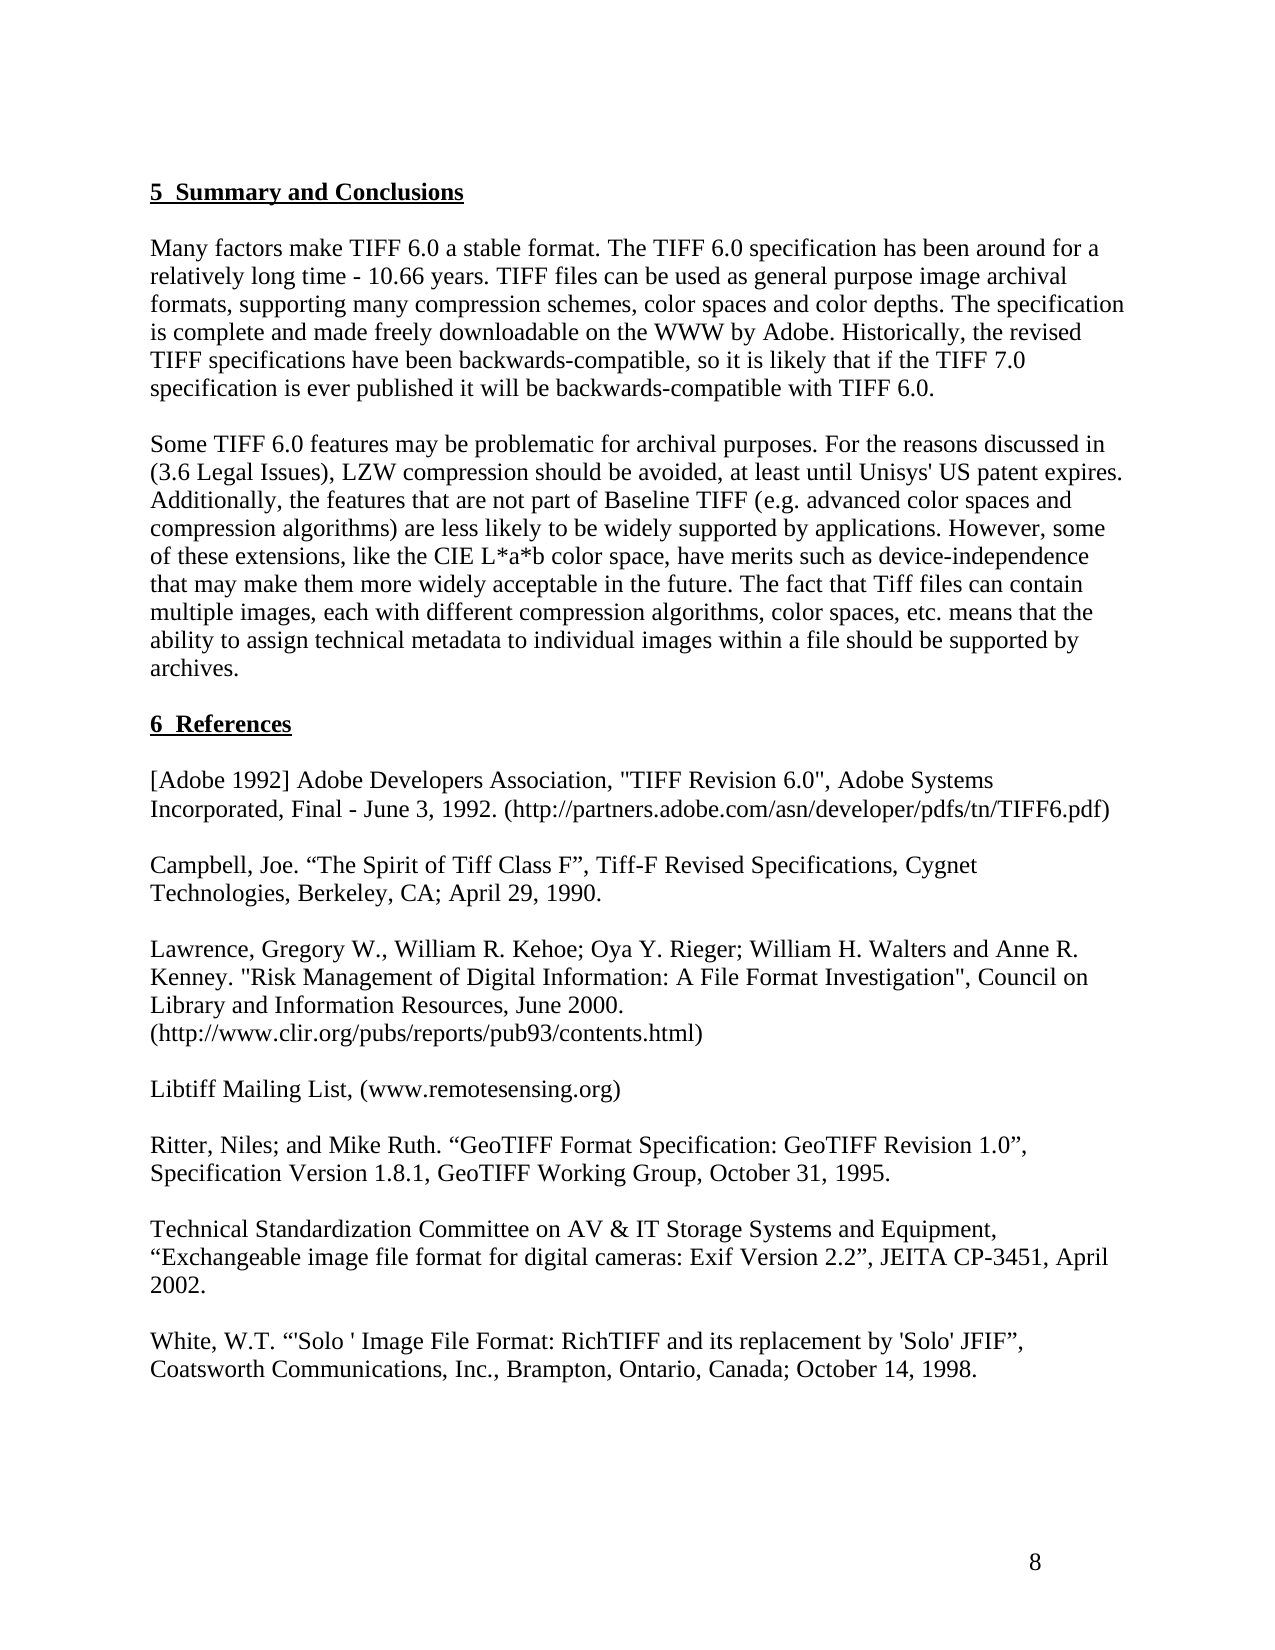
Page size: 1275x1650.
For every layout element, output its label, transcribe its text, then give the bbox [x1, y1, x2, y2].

text White, W.T. “'Solo ' Image File Format: RichTIFF and its replacement by 'Solo' JFIF”, Coatsworth Communications, Inc., Brampton, Ontario, Canada; October 14, 1998. [150, 1327, 1125, 1383]
text Campbell, Joe. “The Spirit of Tiff Class F”, Tiff-F Revised Specifications, Cygnet Technologies, Berkeley, CA; April 29, 1990. [150, 851, 1125, 907]
text Many factors make TIFF 6.0 a stable format. The TIFF 6.0 specification has been around for a relatively long time - 10.66 years. TIFF files can be used as general purpose image archival formats, supporting many compression schemes, color spaces and color depths. The specification is complete and made freely downloadable on the WWW by Adobe. Historically, the revised TIFF specifications have been backwards-compatible, so it is likely that if the TIFF 7.0 specification is ever published it will be backwards-compatible with TIFF 6.0. [150, 234, 1125, 402]
subtitle Lawrence, Gregory W., William R. Kehoe; Oya Y. Rieger; William H. Walters and Anne R. Kenney. "Risk Management of Digital Information: A File Format Investigation", Council on Library and Information Resources, June 2000. (http://www.clir.org/pubs/reports/pub93/contents.html) [150, 934, 1125, 1047]
text 6 References [150, 710, 1125, 738]
subtitle 5 Summary and Conclusions [150, 178, 1125, 206]
text Libtiff Mailing List, (www.remotesensing.org) [150, 1075, 1125, 1103]
text [Adobe 1992] Adobe Developers Association, "TIFF Revision 6.0", Adobe Systems Incorporated, Final - June 3, 1992. (http://partners.adobe.com/asn/developer/pdfs/tn/TIFF6.pdf) [150, 766, 1125, 822]
text Ritter, Niles; and Mike Ruth. “GeoTIFF Format Specification: GeoTIFF Revision 1.0”, Specification Version 1.8.1, GeoTIFF Working Group, October 31, 1995. [150, 1131, 1125, 1187]
text Some TIFF 6.0 features may be problematic for archival purposes. For the reasons discussed in (3.6 Legal Issues), LZW compression should be avoided, at least until Unisys' US patent expires. Additionally, the features that are not part of Baseline TIFF (e.g. advanced color spaces and compression algorithms) are less likely to be widely supported by applications. However, some of these extensions, like the CIE L*a*b color space, have merits such as device-independence that may make them more widely acceptable in the future. The fact that Tiff files can contain multiple images, each with different compression algorithms, color spaces, etc. means that the ability to assign technical metadata to individual images within a file should be supported by archives. [150, 430, 1125, 682]
text Technical Standardization Committee on AV & IT Storage Systems and Equipment, “Exchangeable image file format for digital cameras: Exif Version 2.2”, JEITA CP-3451, April 2002. [150, 1215, 1125, 1299]
